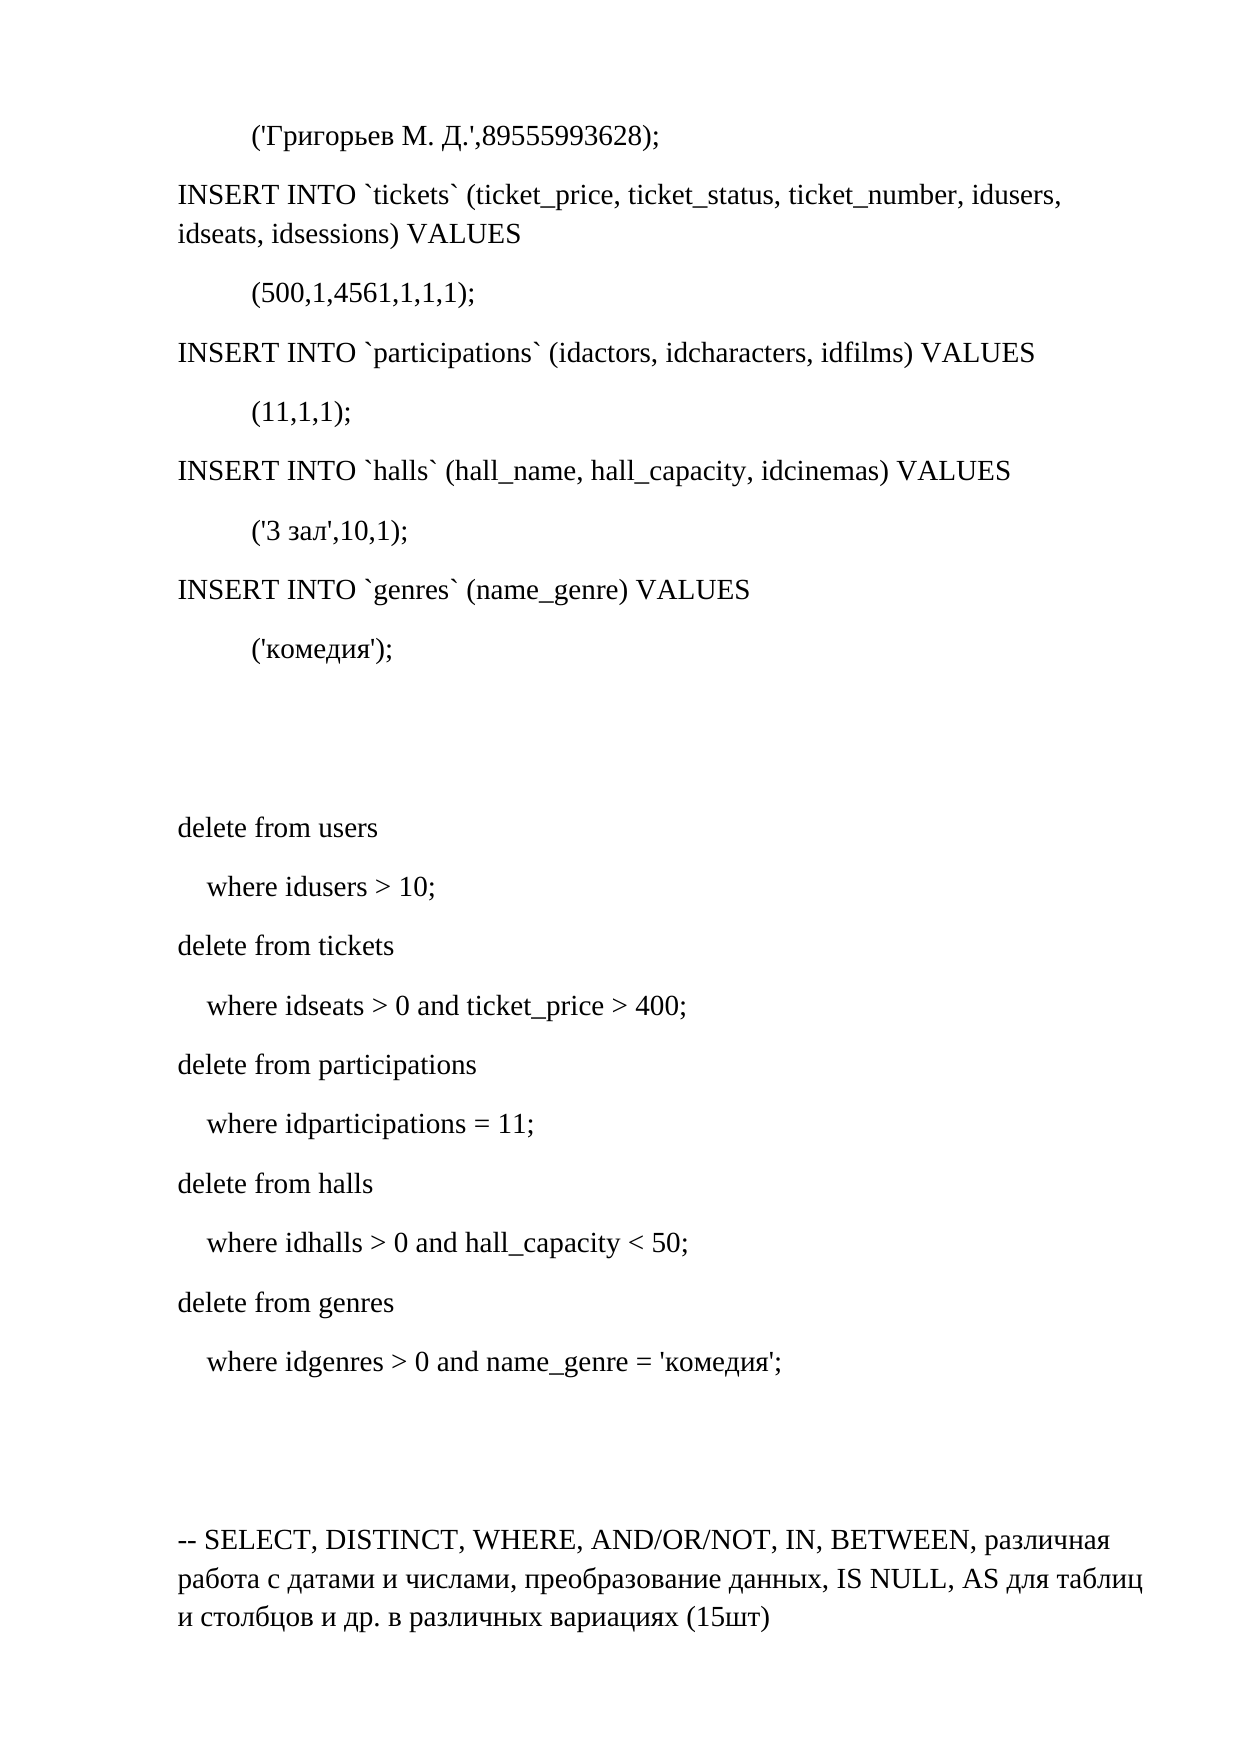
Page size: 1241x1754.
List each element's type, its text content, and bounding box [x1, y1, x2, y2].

text INSERT INTO `genres` (name_genre) VALUES [177, 572, 1152, 606]
text INSERT INTO `halls` (hall_name, hall_capacity, idcinemas) VALUES [177, 453, 1152, 487]
text -- SELECT, DISTINCT, WHERE, AND/OR/NOT, IN, BETWEEN, различная работа с датами и числами, преобразование данных, IS NULL, AS для таблиц и столбцов и др. в различных вариациях (15шт) [177, 1522, 1152, 1633]
text INSERT INTO `tickets` (ticket_price, ticket_status, ticket_number, idusers, idseats, idsessions) VALUES [177, 177, 1152, 249]
text delete from halls [177, 1166, 1152, 1199]
text INSERT INTO `participations` (idactors, idcharacters, idfilms) VALUES [177, 335, 1152, 368]
text delete from genres [177, 1285, 1152, 1318]
text (11,1,1); [177, 394, 1152, 428]
text ('комедия'); [177, 632, 1152, 665]
text where idseats > 0 and ticket_price > 400; [177, 988, 1152, 1021]
text delete from participations [177, 1047, 1152, 1081]
text delete from tickets [177, 928, 1152, 962]
text where idparticipations = 11; [177, 1107, 1152, 1140]
text where idusers > 10; [177, 869, 1152, 903]
text ('3 зал',10,1); [177, 513, 1152, 546]
text where idgenres > 0 and name_genre = 'комедия'; [177, 1344, 1152, 1378]
text ('Григорьев М. Д.',89555993628); [177, 118, 1152, 152]
text delete from users [177, 810, 1152, 843]
text (500,1,4561,1,1,1); [177, 275, 1152, 309]
text where idhalls > 0 and hall_capacity < 50; [177, 1225, 1152, 1259]
